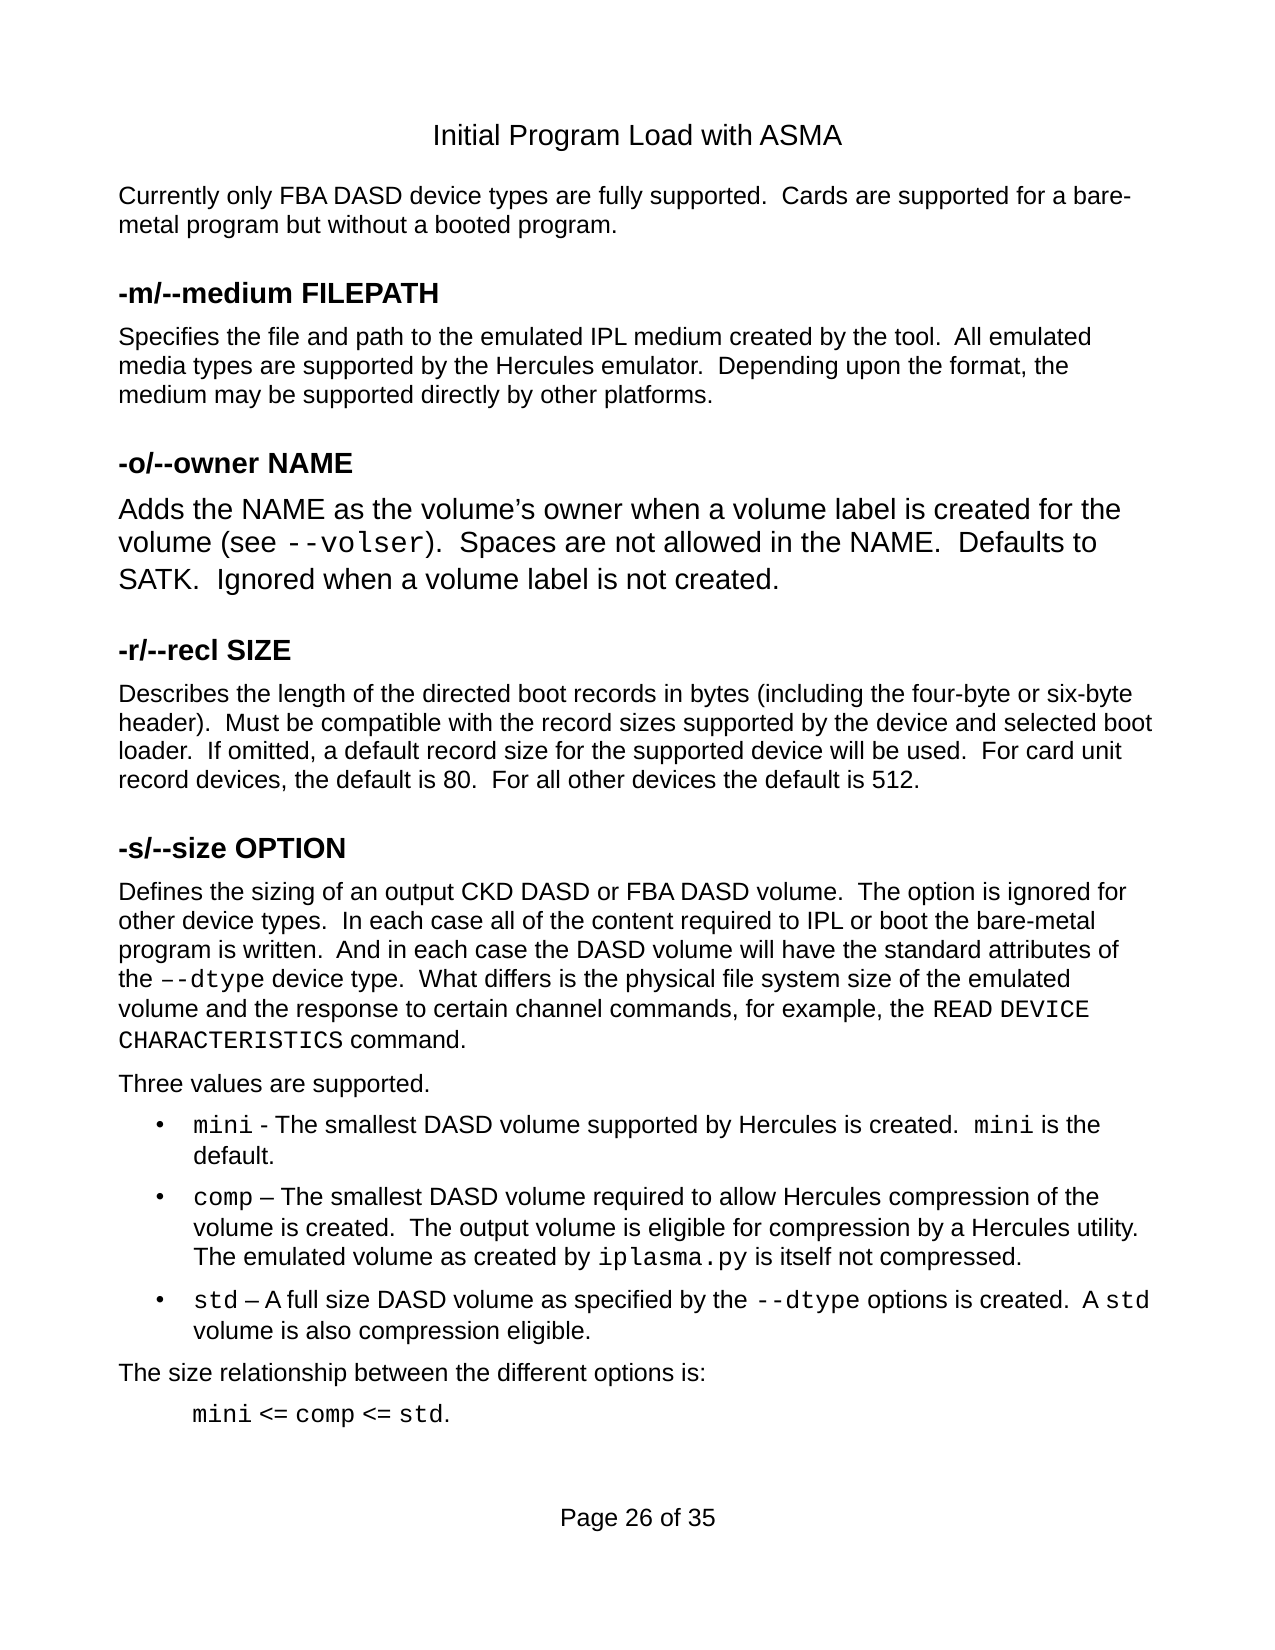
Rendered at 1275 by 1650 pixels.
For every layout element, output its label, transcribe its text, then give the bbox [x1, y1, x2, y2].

list std – A full size DASD volume as specified by the --dtype options is created. A std volume is also compression eligible. [156, 1285, 1157, 1345]
text Currently only FBA DASD device types are fully supported. Cards are supported for a bare-metal program but without a booted program. [118, 181, 1157, 239]
text Three values are supported. [118, 1069, 1157, 1098]
text Specifies the file and path to the emulated IPL medium created by the tool. All emulated media types are supported by the Hercules emulator. Depending upon the format, the medium may be supported directly by other platforms. [118, 322, 1157, 408]
text Adds the NAME as the volume’s owner when a volume label is created for the volume (see --volser). Spaces are not allowed in the NAME. Defaults to SATK. Ignored when a volume label is not created. [118, 492, 1157, 595]
text The size relationship between the different options is: [118, 1358, 1157, 1386]
list mini - The smallest DASD volume supported by Hercules is created. mini is the default. [156, 1110, 1157, 1170]
text Describes the length of the directed boot records in bytes (including the four-byte or six-byte header). Must be compatible with the record sizes supported by the device and selected boot loader. If omitted, a default record size for the supported device will be used. For card unit record devices, the default is 80. For all other devices the default is 512. [118, 679, 1157, 794]
text mini <= comp <= std. [192, 1399, 1157, 1430]
subtitle -s/--size OPTION [118, 831, 1157, 865]
subtitle -r/--recl SIZE [118, 633, 1157, 666]
text Defines the sizing of an output CKD DASD or FBA DASD volume. The option is ignored for other device types. In each case all of the content required to IPL or boot the bare-metal program is written. And in each case the DASD volume will have the standard attributes of the –-dtype device type. What differs is the physical file system size of the emulated volume and the response to certain channel commands, for example, the READ DEVICE CHARACTERISTICS command. [118, 877, 1157, 1056]
list comp – The smallest DASD volume required to allow Hercules compression of the volume is created. The output volume is eligible for compression by a Hercules utility. The emulated volume as created by iplasma.py is itself not compressed. [156, 1182, 1157, 1273]
subtitle -m/--medium FILEPATH [118, 276, 1157, 310]
subtitle -o/--owner NAME [118, 446, 1157, 479]
